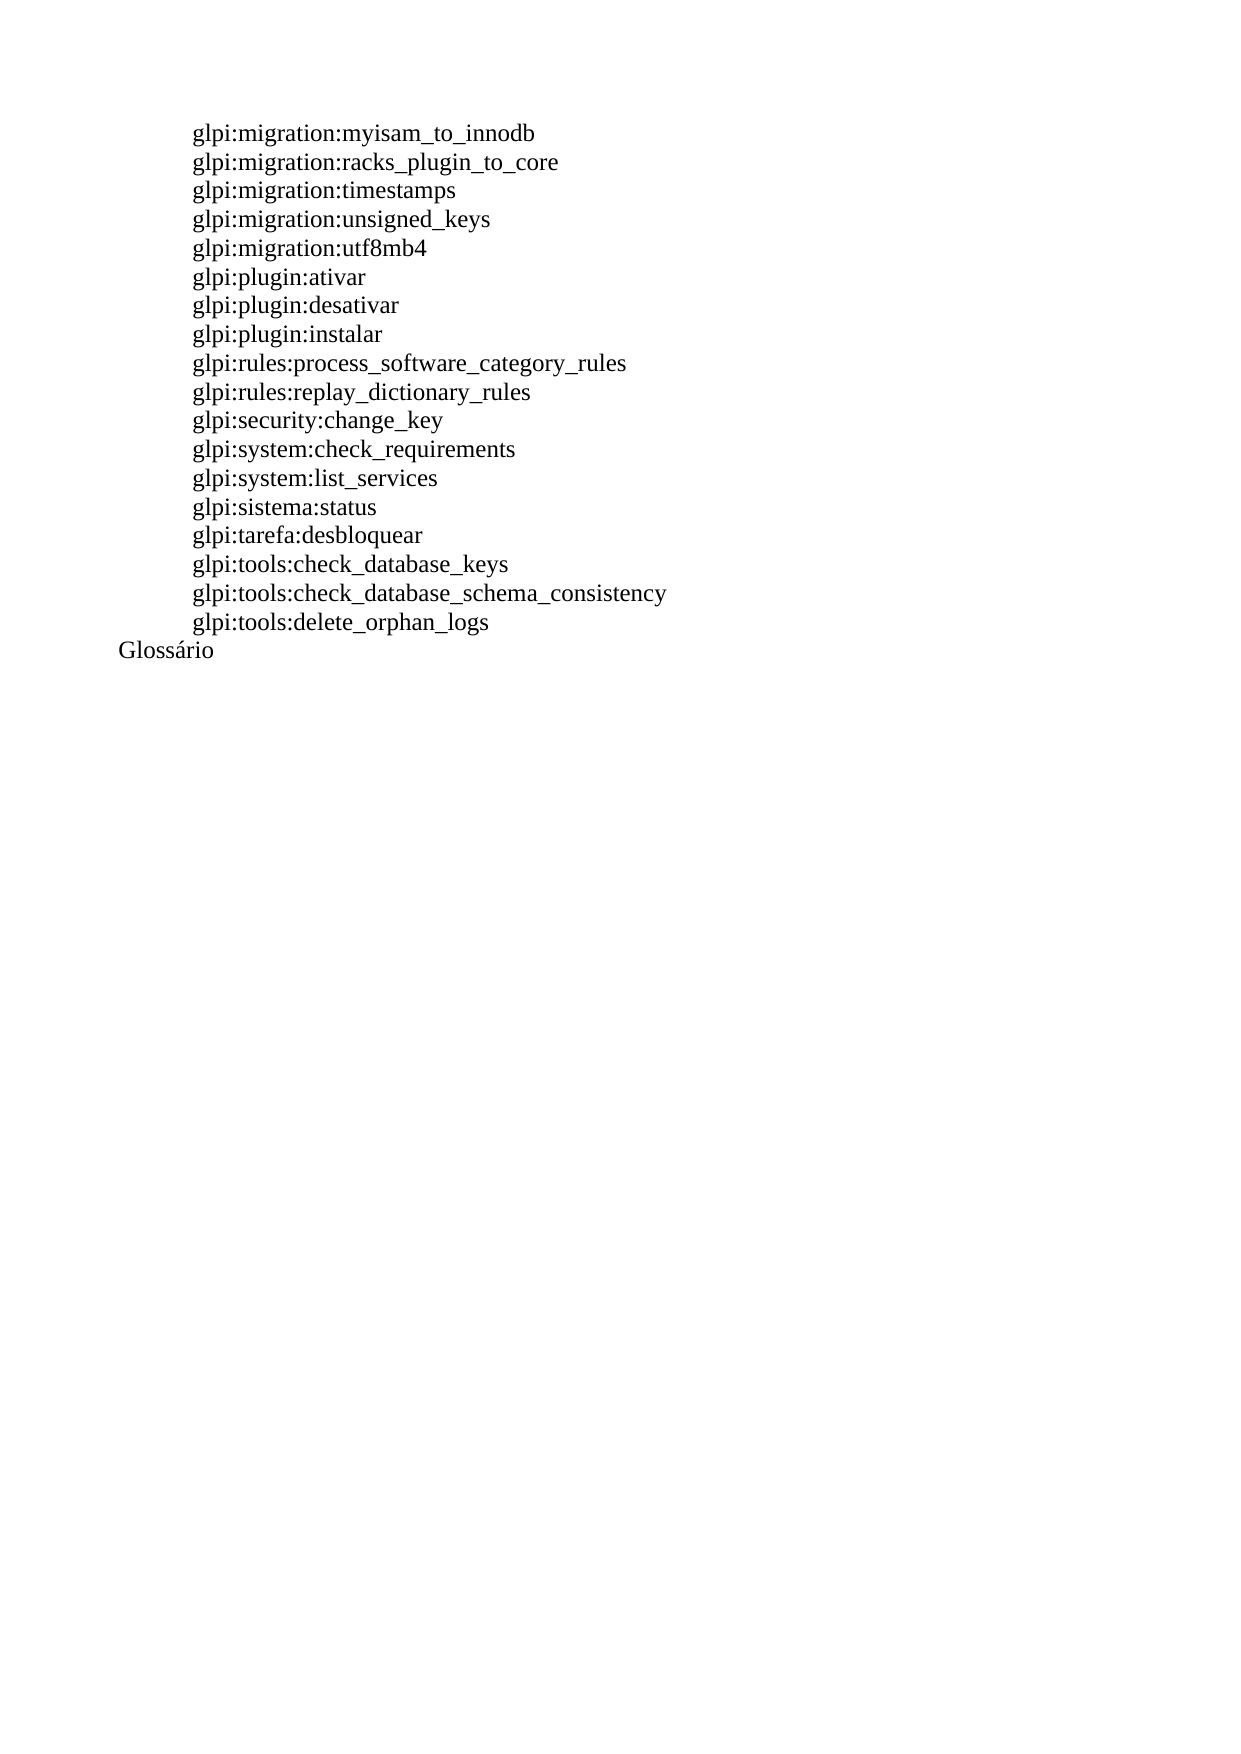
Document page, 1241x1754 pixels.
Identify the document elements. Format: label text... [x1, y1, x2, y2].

text glpi:migration:myisam_to_innodb glpi:migration:racks_plugin_to_core glpi:migration:timestamps glpi:migration:unsigned_keys glpi:migration:utf8mb4 glpi:plugin:ativar glpi:plugin:desativar glpi:plugin:instalar glpi:rules:process_software_category_rules glpi:rules:replay_dictionary_rules glpi:security:change_key glpi:system:check_requirements glpi:system:list_services glpi:sistema:status glpi:tarefa:desbloquear glpi:tools:check_database_keys glpi:tools:check_database_schema_consistency glpi:tools:delete_orphan_logs Glossário [118, 118, 1122, 664]
